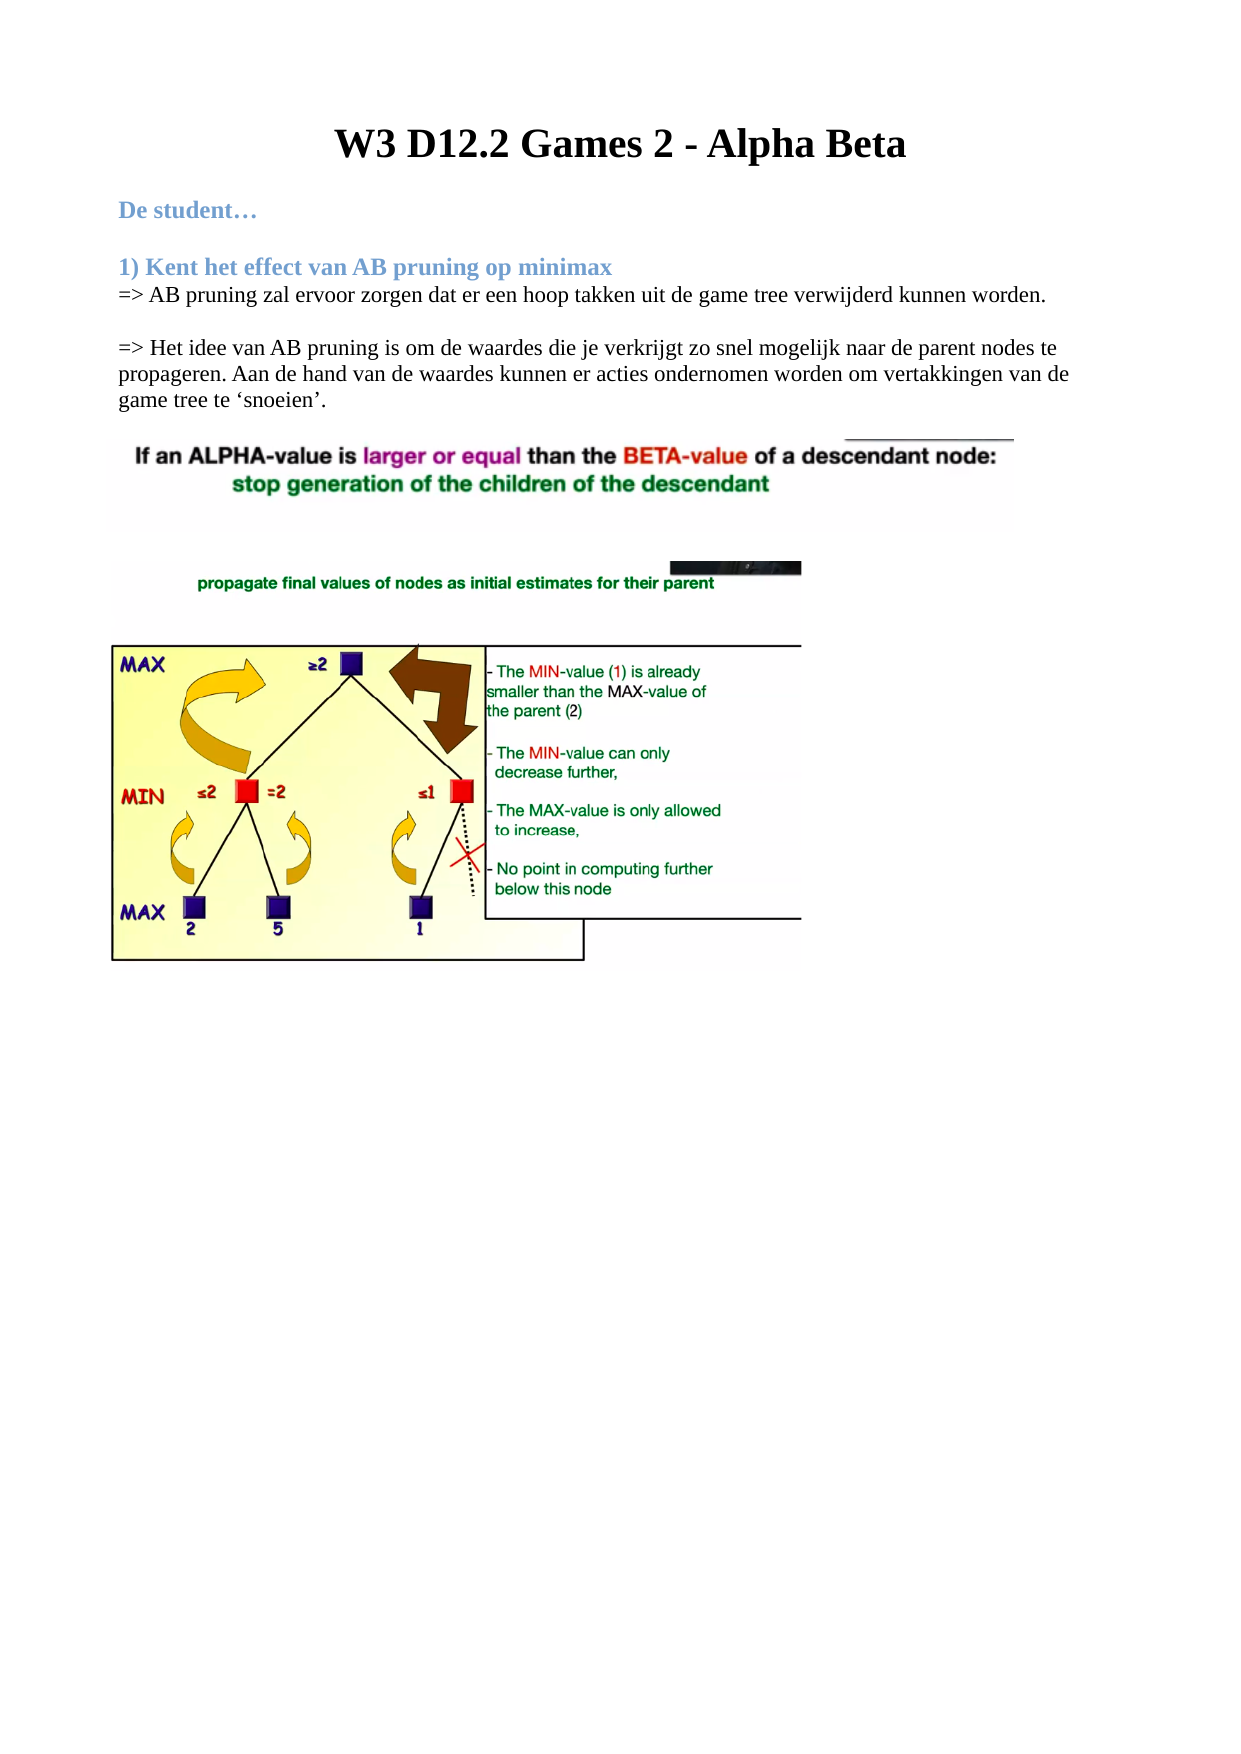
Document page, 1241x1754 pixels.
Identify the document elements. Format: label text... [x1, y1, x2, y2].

text W3 D12.2 Games 2 - Alpha Beta [118, 118, 1122, 166]
text => AB pruning zal ervoor zorgen dat er een hoop takken uit de game tree verwijderd kunnen worden. [118, 281, 1122, 307]
text => Het idee van AB pruning is om de waardes die je verkrijgt zo snel mogelijk naar de parent nodes te propageren. Aan de hand van de waardes kunnen er acties ondernomen worden om vertakkingen van de game tree te ‘snoeien’. [118, 334, 1122, 413]
picture [106, 439, 1014, 532]
text De student… [118, 195, 1122, 223]
picture [110, 561, 802, 971]
text 1) Kent het effect van AB pruning op minimax [118, 252, 1122, 281]
